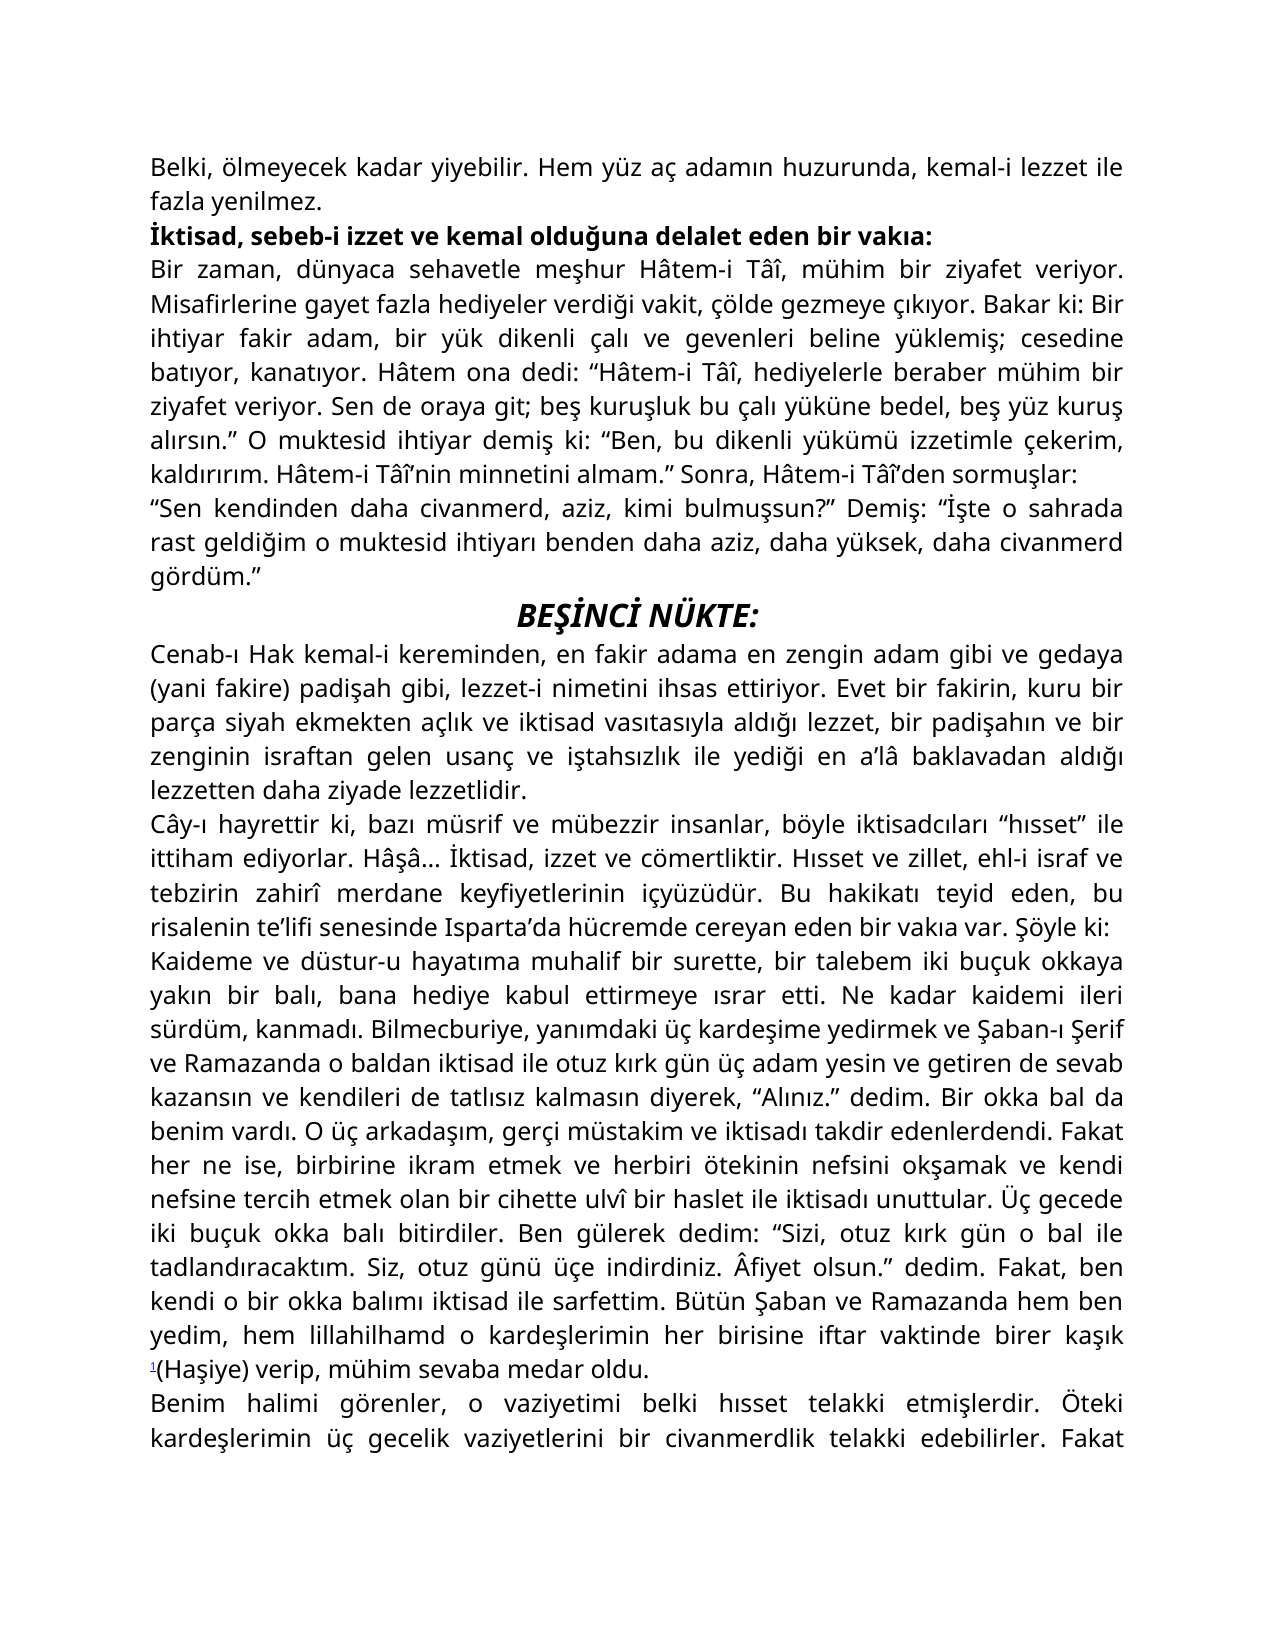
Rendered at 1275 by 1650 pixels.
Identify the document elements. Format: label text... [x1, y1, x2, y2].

text Bir zaman, dünyaca sehavetle meşhur Hâtem-i Tâî, mühim bir ziyafet veriyor. Misafirlerine gayet fazla hediyeler verdiği vakit, çölde gezmeye çıkıyor. Bakar ki: Bir ihtiyar fakir adam, bir yük dikenli çalı ve gevenleri beline yüklemiş; cesedine batıyor, kanatıyor. Hâtem ona dedi: “Hâtem-i Tâî, hediyelerle beraber mühim bir ziyafet veriyor. Sen de oraya git; beş kuruşluk bu çalı yüküne bedel, beş yüz kuruş alırsın.” O muktesid ihtiyar demiş ki: “Ben, bu dikenli yükümü izzetimle çekerim, kaldırırım. Hâtem-i Tâî’nin minnetini almam.” Sonra, Hâtem-i Tâî’den sormuşlar: [150, 252, 1125, 491]
text Benim halimi görenler, o vaziyetimi belki hısset telakki etmişlerdir. Öteki kardeşlerimin üç gecelik vaziyetlerini bir civanmerdlik telakki edebilirler. Fakat [150, 1386, 1125, 1454]
text “Sen kendinden daha civanmerd, aziz, kimi bulmuşsun?” Demiş: “İşte o sahrada rast geldiğim o muktesid ihtiyarı benden daha aziz, daha yüksek, daha civanmerd gördüm.” [150, 491, 1125, 593]
text Cây-ı hayrettir ki, bazı müsrif ve mübezzir insanlar, böyle iktisadcıları “hısset” ile ittiham ediyorlar. Hâşâ… İktisad, izzet ve cömertliktir. Hısset ve zillet, ehl-i israf ve tebzirin zahirî merdane keyfiyetlerinin içyüzüdür. Bu hakikatı teyid eden, bu risalenin te’lifi senesinde Isparta’da hücremde cereyan eden bir vakıa var. Şöyle ki: [150, 807, 1125, 943]
text Cenab-ı Hak kemal-i kereminden, en fakir adama en zengin adam gibi ve gedaya (yani fakire) padişah gibi, lezzet-i nimetini ihsas ettiriyor. Evet bir fakirin, kuru bir parça siyah ekmekten açlık ve iktisad vasıtasıyla aldığı lezzet, bir padişahın ve bir zenginin israftan gelen usanç ve iştahsızlık ile yediği en a’lâ baklavadan aldığı lezzetten daha ziyade lezzetlidir. [150, 637, 1125, 807]
text Kaideme ve düstur-u hayatıma muhalif bir surette, bir talebem iki buçuk okkaya yakın bir balı, bana hediye kabul ettirmeye ısrar etti. Ne kadar kaidemi ileri sürdüm, kanmadı. Bilmecburiye, yanımdaki üç kardeşime yedirmek ve Şaban-ı Şerif ve Ramazanda o baldan iktisad ile otuz kırk gün üç adam yesin ve getiren de sevab kazansın ve kendileri de tatlısız kalmasın diyerek, “Alınız.” dedim. Bir okka bal da benim vardı. O üç arkadaşım, gerçi müstakim ve iktisadı takdir edenlerdendi. Fakat her ne ise, birbirine ikram etmek ve herbiri ötekinin nefsini okşamak ve kendi nefsine tercih etmek olan bir cihette ulvî bir haslet ile iktisadı unuttular. Üç gecede iki buçuk okka balı bitirdiler. Ben gülerek dedim: “Sizi, otuz kırk gün o bal ile tadlandıracaktım. Siz, otuz günü üçe indirdiniz. Âfiyet olsun.” dedim. Fakat, ben kendi o bir okka balımı iktisad ile sarfettim. Bütün Şaban ve Ramazanda hem ben yedim, hem lillahilhamd o kardeşlerimin her birisine iftar vaktinde birer kaşık 1(Haşiye) verip, mühim sevaba medar oldu. [150, 943, 1125, 1386]
text İkincisi: Rızk-ı mecazîdir ki, sû’-i istimalât ile hacat-ı gayr-ı zaruriye hacat-ı zaruriye hükmüne geçip, görenek belasıyla tiryaki olup, terkedemiyor. İşte bu rızk, taahhüd-ü Rabbanî altında olmadığı için; bu rızkı tahsil etmek, hususan bu zamanda çok pahalıdır. Başta izzetini feda edip zilleti kabul etmek, bazan alçak insanların ayaklarını öpmek kadar manen bir dilencilik vaziyetine düşmek, bazan hayat-ı ebediyesinin nuru olan mukaddesat-ı diniyesini feda etmek suretiyle o bereketsiz menhus malı alır. Hem bu fakr u zaruret zamanında, aç ve muhtaç olanların elemlerinden ehl-i vicdana rikkat-i cinsiye vasıtasıyla gelen teellüm; o gayr-ı meşru bir surette kazandığı para ile aldığı lezzeti, vicdanı varsa acılaştırıyor. Böyle acib bir zamanda, şübheli mallarda, zaruret derecesinde iktifa etmek lâzımdır. Çünki اِنَّ الضَّرُورَةَ تُقَدَّرُ بِقَدْرِهَا sırrıyla: Haram maldan, mecburiyetle zaruret derecesini alabilir; fazlasını alamaz. Evet muztar adam, murdar etten tok oluncaya kadar yiyemez. Belki, ölmeyecek kadar yiyebilir. Hem yüz aç adamın huzurunda, kemal-i lezzet ile fazla yenilmez. [150, 150, 1125, 218]
subtitle BEŞİNCİ NÜKTE: [150, 593, 1125, 637]
text İktisad, sebeb-i izzet ve kemal olduğuna delalet eden bir vakıa: [150, 218, 1125, 252]
